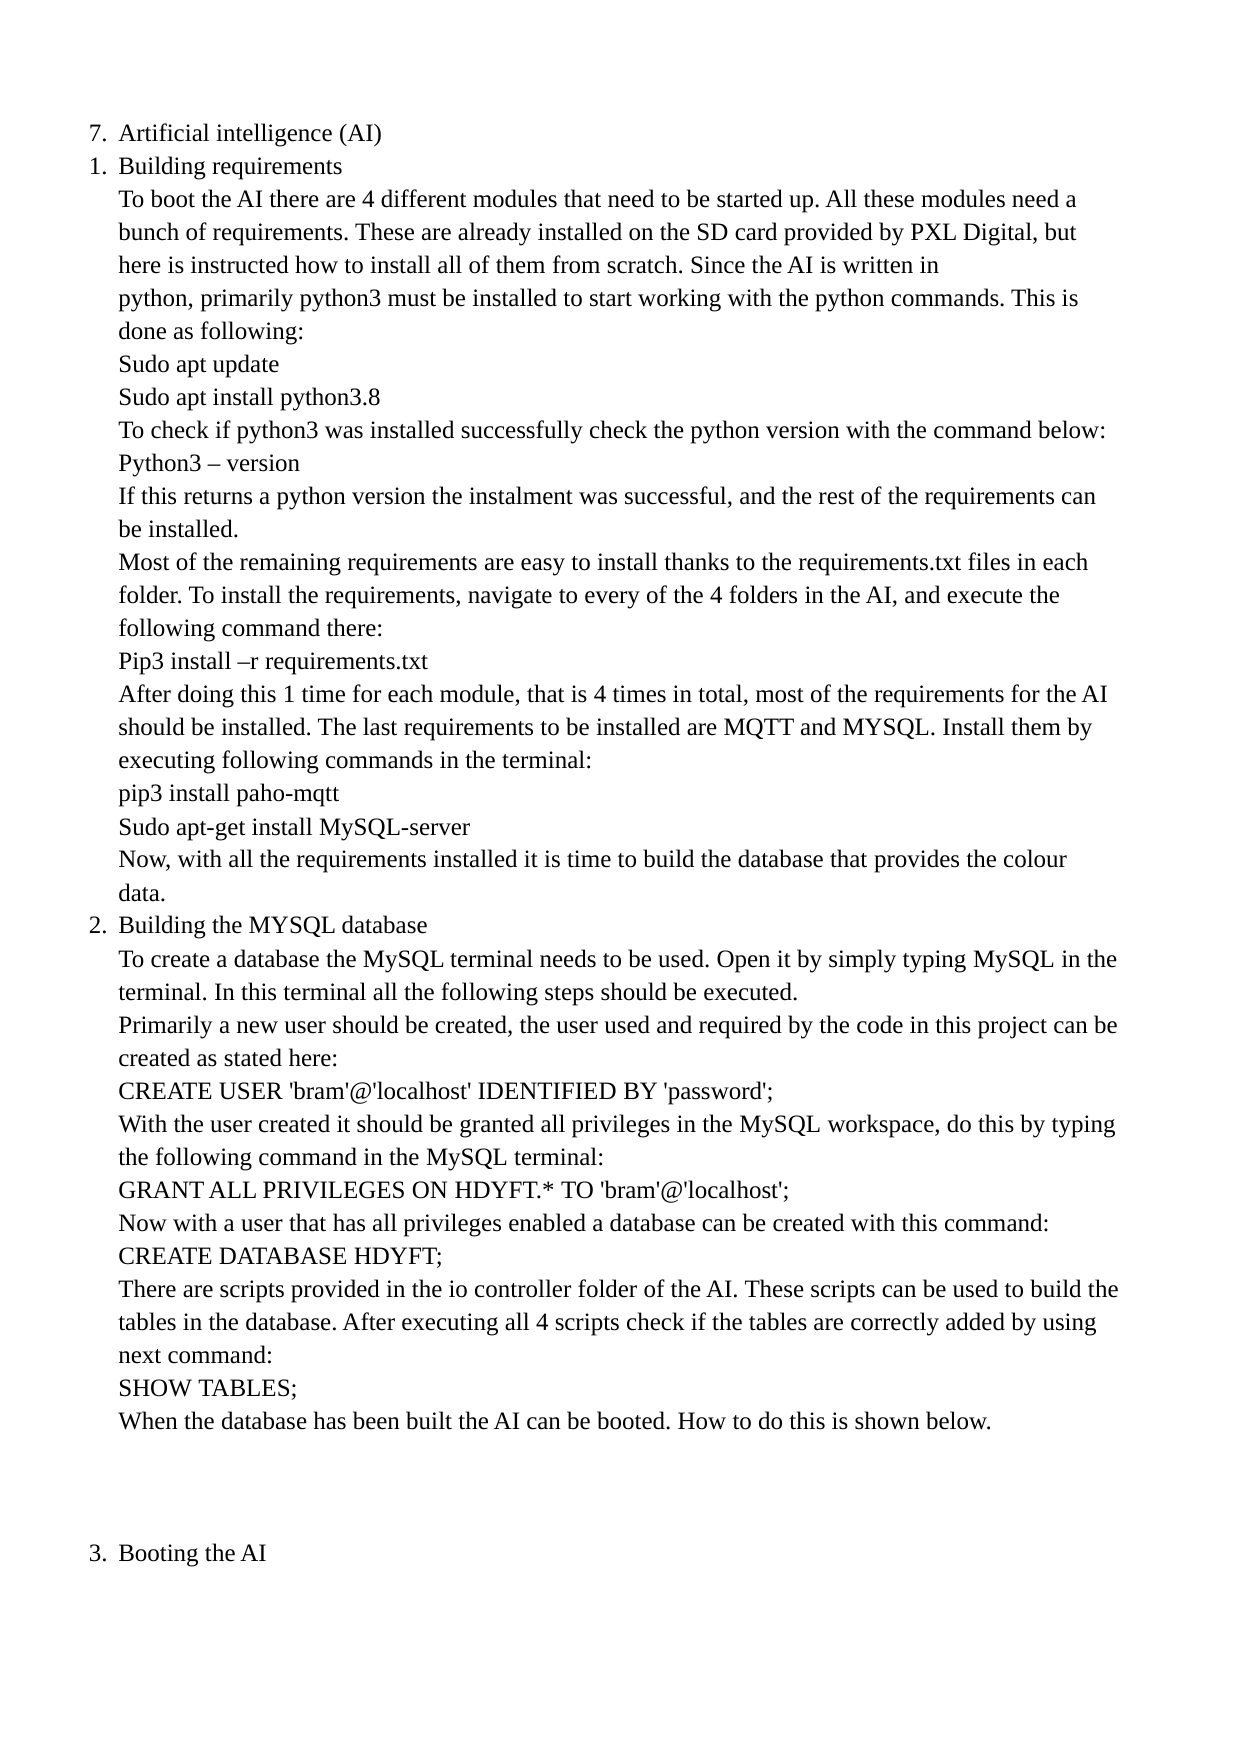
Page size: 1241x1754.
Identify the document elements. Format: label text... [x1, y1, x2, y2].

text Pip3 install –r requirements.txt [118, 646, 1122, 675]
text There are scripts provided in the io controller folder of the AI. These scripts can be used to build the tables in the database. After executing all 4 scripts check if the tables are correctly added by using next command: [118, 1274, 1122, 1369]
text CREATE USER 'bram'@'localhost' IDENTIFIED BY 'password'; [118, 1076, 1122, 1104]
text With the user created it should be granted all privileges in the MySQL workspace, do this by typing the following command in the MySQL terminal: [118, 1109, 1122, 1171]
list Building requirements [118, 151, 1122, 180]
text Sudo apt install python3.8 [118, 382, 1122, 411]
list Building the MYSQL database [118, 911, 1122, 939]
text Sudo apt-get install MySQL-server [118, 812, 1122, 840]
text pip3 install paho-mqtt [118, 778, 1122, 807]
text To boot the AI there are 4 different modules that need to be started up. All these modules need a bunch of requirements. These are already installed on the SD card provided by PXL Digital, but here is instructed how to install all of them from scratch. Since the AI is written in python, primarily python3 must be installed to start working with the python commands. This is done as following: [118, 184, 1122, 345]
list Artificial intelligence (AI) [118, 118, 1122, 147]
text SHOW TABLES; [118, 1373, 1122, 1402]
list Booting the AI [118, 1538, 1122, 1567]
text Sudo apt update [118, 349, 1122, 378]
text To create a database the MySQL terminal needs to be used. Open it by simply typing MySQL in the terminal. In this terminal all the following steps should be executed. [118, 944, 1122, 1005]
text If this returns a python version the instalment was successful, and the rest of the requirements can be installed. [118, 481, 1122, 543]
text Primarily a new user should be created, the user used and required by the code in this project can be created as stated here: [118, 1010, 1122, 1071]
text When the database has been built the AI can be booted. How to do this is shown below. [118, 1406, 1122, 1435]
text To check if python3 was installed successfully check the python version with the command below: [118, 415, 1122, 444]
text CREATE DATABASE HDYFT; [118, 1241, 1122, 1269]
text After doing this 1 time for each module, that is 4 times in total, most of the requirements for the AI should be installed. The last requirements to be installed are MQTT and MYSQL. Install them by executing following commands in the terminal: [118, 679, 1122, 774]
text Now, with all the requirements installed it is time to build the database that provides the colour data. [118, 844, 1122, 906]
text GRANT ALL PRIVILEGES ON HDYFT.* TO 'bram'@'localhost'; [118, 1175, 1122, 1203]
text Most of the remaining requirements are easy to install thanks to the requirements.txt files in each folder. To install the requirements, navigate to every of the 4 folders in the AI, and execute the following command there: [118, 547, 1122, 642]
text Python3 – version [118, 448, 1122, 477]
text Now with a user that has all privileges enabled a database can be created with this command: [118, 1208, 1122, 1237]
